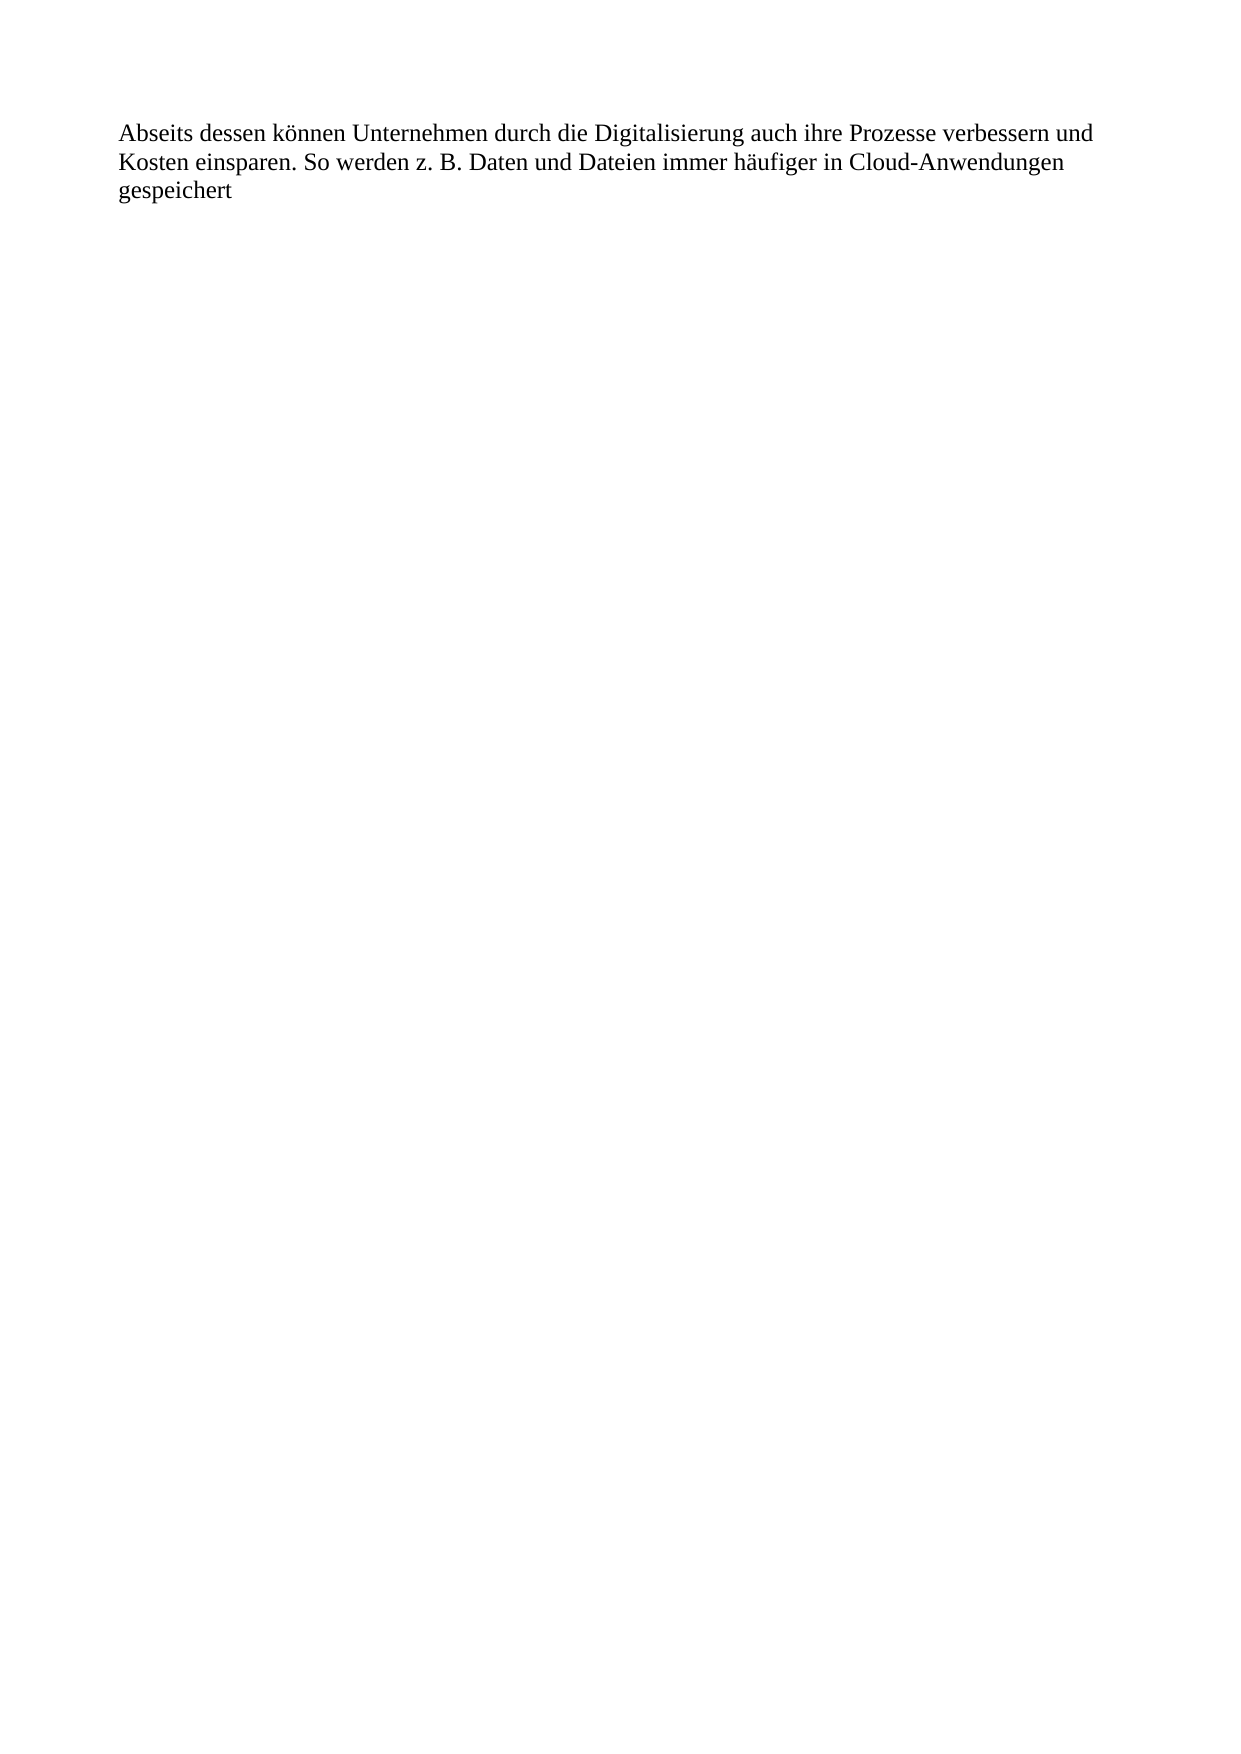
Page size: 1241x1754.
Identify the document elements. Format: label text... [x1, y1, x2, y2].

text Abseits dessen können Unternehmen durch die Digitalisierung auch ihre Prozesse verbessern und Kosten einsparen. So werden z. B. Daten und Dateien immer häufiger in Cloud-Anwendungen gespeichert [118, 118, 1122, 204]
